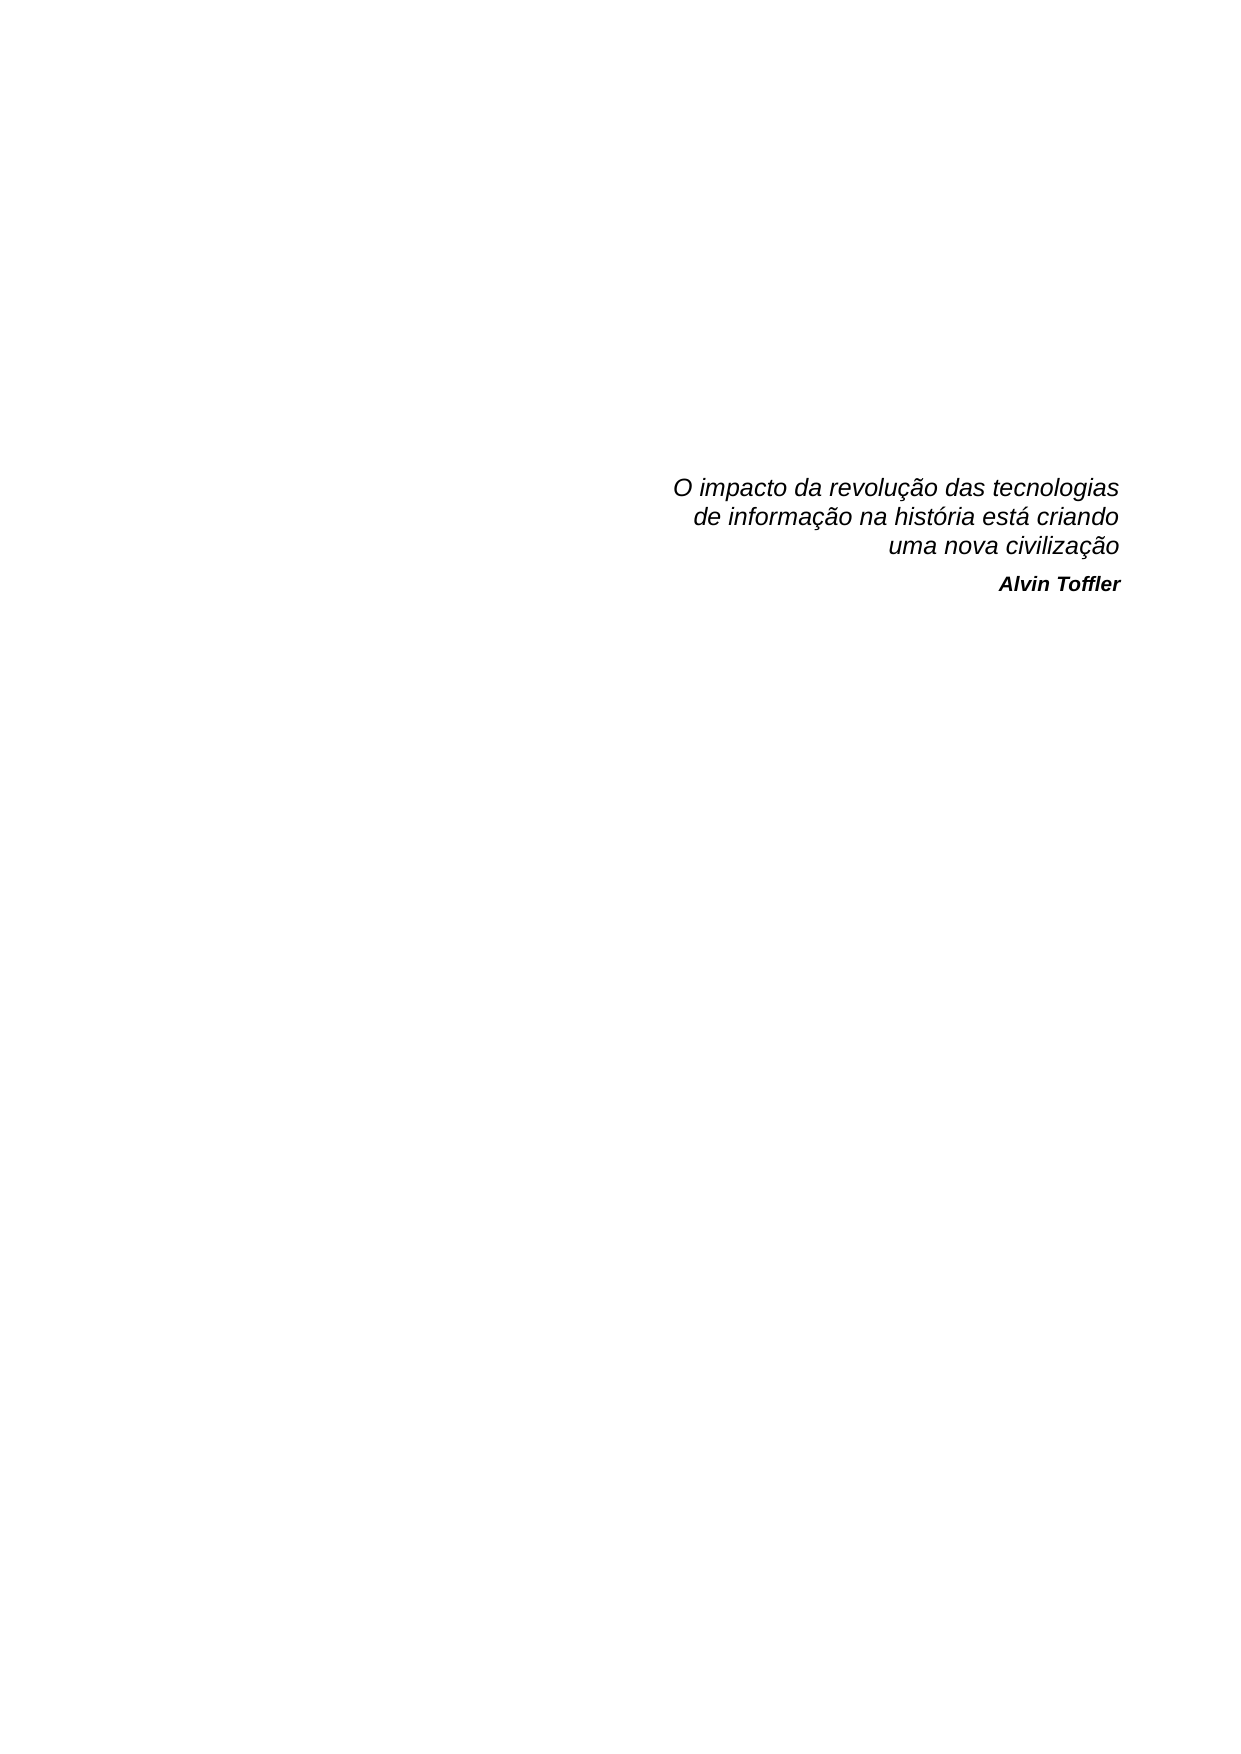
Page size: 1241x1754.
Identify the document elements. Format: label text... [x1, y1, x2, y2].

text Alvin Toffler [650, 572, 1122, 596]
text O impacto da revolução das tecnologias de informação na história está criando uma nova civilização [650, 472, 1122, 560]
